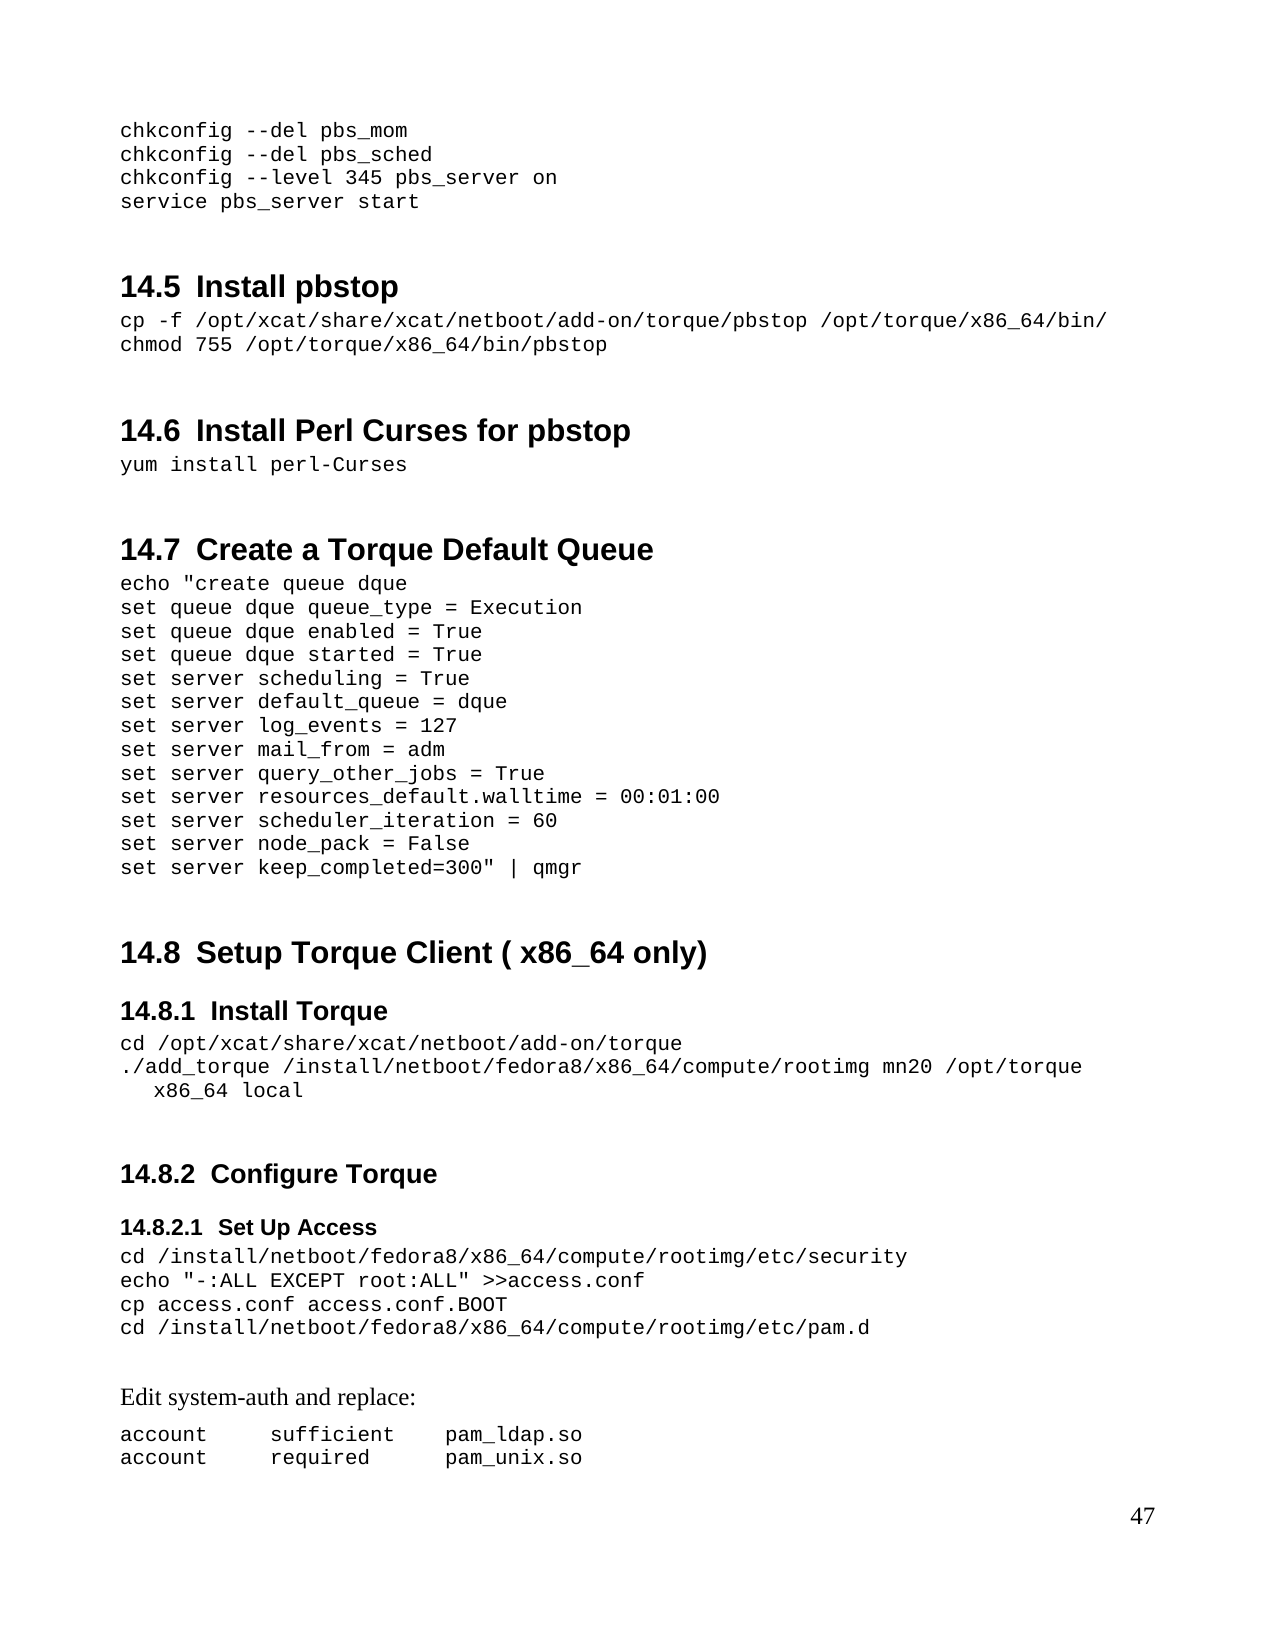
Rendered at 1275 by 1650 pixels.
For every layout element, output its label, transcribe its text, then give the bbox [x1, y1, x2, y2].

subtitle Install pbstop [120, 268, 1155, 304]
text set server node_pack = False [120, 833, 1155, 857]
text account sufficient pam_ldap.so [120, 1423, 1155, 1447]
text set queue dque queue_type = Execution [120, 597, 1155, 621]
text yum install perl-Curses [120, 454, 1155, 477]
text chmod 755 /opt/torque/x86_64/bin/pbstop [120, 334, 1155, 358]
text set server scheduler_iteration = 60 [120, 810, 1155, 833]
text set queue dque enabled = True [120, 621, 1155, 644]
text service pbs_server start [120, 191, 1155, 214]
text Edit system-auth and replace: [120, 1382, 1155, 1411]
text set server default_queue = dque [120, 692, 1155, 715]
text chkconfig --del pbs_sched [120, 144, 1155, 167]
text set server resources_default.walltime = 00:01:00 [120, 786, 1155, 810]
text chkconfig --level 345 pbs_server on [120, 167, 1155, 191]
text cd /install/netboot/fedora8/x86_64/compute/rootimg/etc/pam.d [120, 1317, 1155, 1341]
text cd /opt/xcat/share/xcat/netboot/add-on/torque [120, 1033, 1155, 1057]
subtitle Install Perl Curses for pbstop [120, 412, 1155, 447]
text account required pam_unix.so [120, 1447, 1155, 1471]
subtitle Set Up Access [120, 1214, 1155, 1240]
text echo "create queue dque [120, 573, 1155, 597]
text cp access.conf access.conf.BOOT [120, 1294, 1155, 1317]
text set server query_other_jobs = True [120, 762, 1155, 786]
subtitle Configure Torque [120, 1158, 1155, 1189]
subtitle Setup Torque Client ( x86_64 only) [120, 934, 1155, 970]
text set server scheduling = True [120, 668, 1155, 692]
text ./add_torque /install/netboot/fedora8/x86_64/compute/rootimg mn20 /opt/torque x86_64 local [120, 1057, 1155, 1104]
text cd /install/netboot/fedora8/x86_64/compute/rootimg/etc/security [120, 1246, 1155, 1270]
text set queue dque started = True [120, 644, 1155, 668]
text set server keep_completed=300" | qmgr [120, 857, 1155, 881]
text set server log_events = 127 [120, 715, 1155, 739]
text chkconfig --del pbs_mom [120, 120, 1155, 144]
subtitle Install Torque [120, 995, 1155, 1027]
subtitle Create a Torque Default Queue [120, 531, 1155, 567]
text cp -f /opt/xcat/share/xcat/netboot/add-on/torque/pbstop /opt/torque/x86_64/bin/ [120, 311, 1155, 334]
text echo "-:ALL EXCEPT root:ALL" >>access.conf [120, 1270, 1155, 1294]
text set server mail_from = adm [120, 739, 1155, 762]
